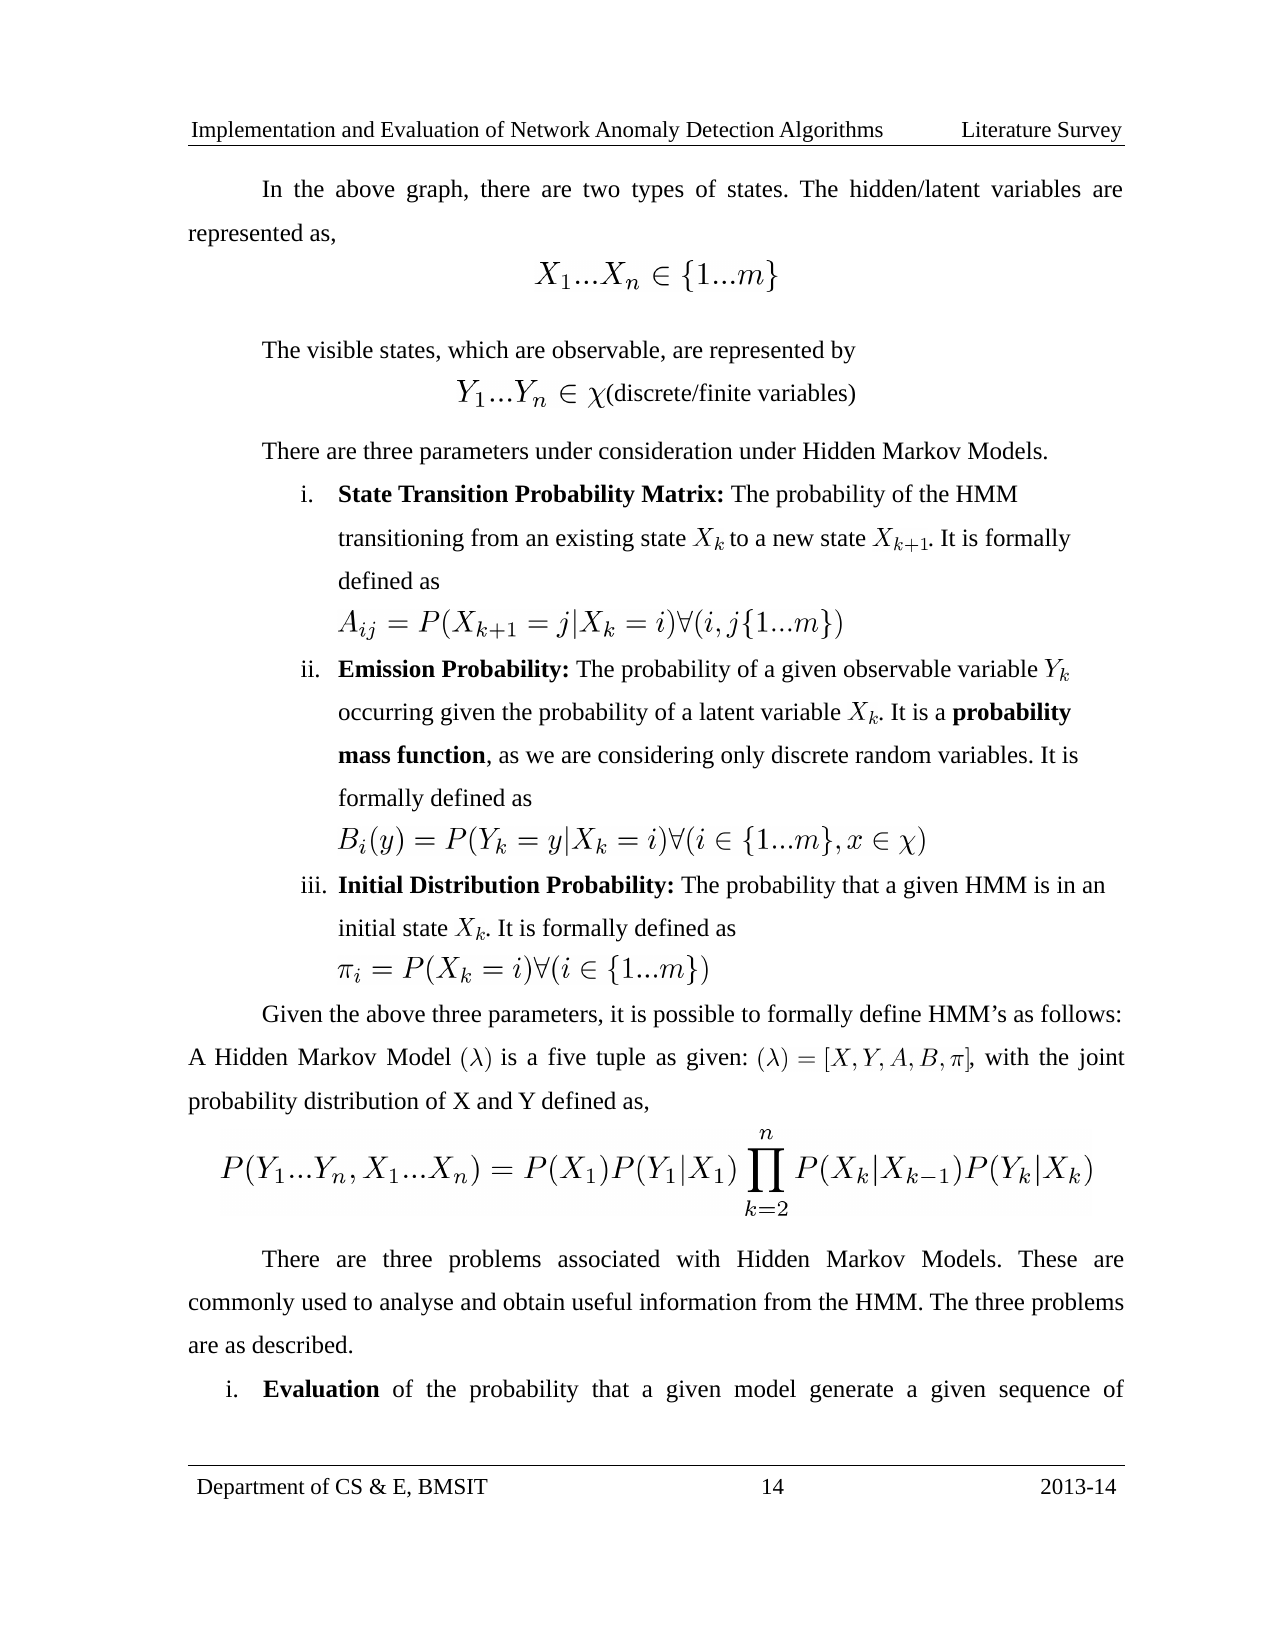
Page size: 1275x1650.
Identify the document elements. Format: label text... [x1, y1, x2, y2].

picture [847, 702, 878, 724]
picture [872, 528, 928, 552]
picture [337, 609, 842, 640]
list Evaluation of the probability that a given model generate a given sequence of [225, 1374, 1125, 1402]
list State Transition Probability Matrix: The probability of the HMM transitioning from an existing state to a new state . It is formally defined as [300, 479, 1125, 639]
picture [454, 918, 485, 940]
text The visible states, which are observable, are represented by [188, 335, 1125, 364]
picture [1044, 659, 1069, 681]
text There are three parameters under consideration under Hidden Markov Models. [188, 436, 1125, 465]
list Emission Probability: The probability of a given observable variable occurring given the probability of a latent variable . It is a probability mass function, as we are considering only discrete random variables. It is formally defined as [300, 654, 1125, 855]
text In the above graph, there are two types of states. The hidden/latent variables are represented as, [188, 174, 1125, 246]
text Given the above three parameters, it is possible to formally define HMM’s as follows: [188, 999, 1125, 1028]
picture [337, 826, 925, 856]
picture [758, 1047, 969, 1072]
picture [534, 260, 778, 292]
list Initial Distribution Probability: The probability that a given HMM is in an initial state . It is formally defined as [300, 870, 1125, 985]
picture [692, 528, 724, 550]
picture [461, 1047, 491, 1072]
picture [337, 955, 708, 985]
picture [456, 380, 606, 408]
text (discrete/finite variables) [188, 378, 1125, 408]
text There are three problems associated with Hidden Markov Models. These are commonly used to analyse and obtain useful information from the HMM. The three problems are as described. [188, 1244, 1125, 1359]
picture [220, 1129, 1092, 1216]
text A Hidden Markov Model is a five tuple as given: , with the joint probability distribution of X and Y defined as, [188, 1042, 1125, 1115]
